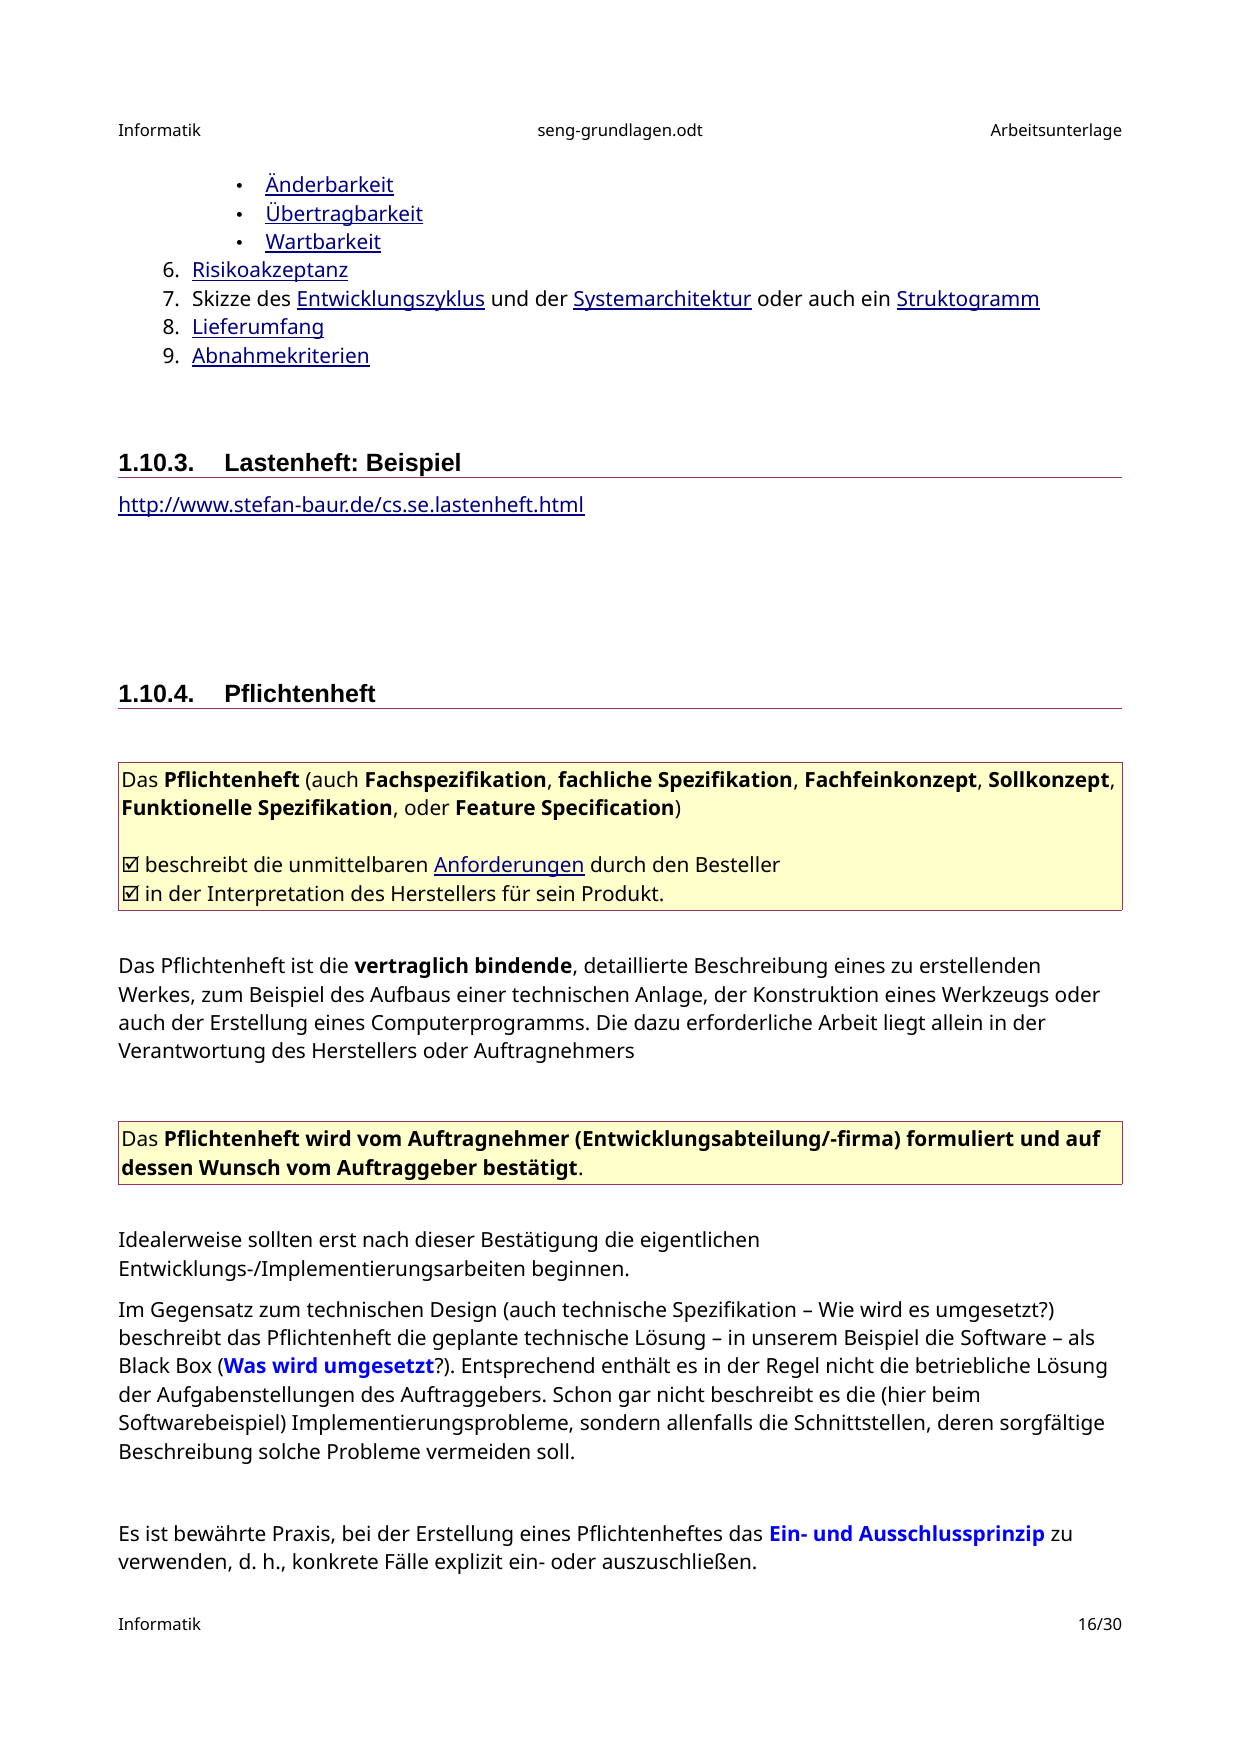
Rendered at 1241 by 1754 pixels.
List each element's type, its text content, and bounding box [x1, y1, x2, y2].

list Risikoakzeptanz [162, 256, 1122, 284]
list Änderbarkeit [236, 170, 1122, 199]
list Lieferumfang [162, 312, 1122, 341]
text Im Gegensatz zum technischen Design (auch technische Spezifikation – Wie wird es umgesetzt?) beschreibt das Pflichtenheft die geplante technische Lösung – in unserem Beispiel die Software – als Black Box (Was wird umgesetzt?). Entsprechend enthält es in der Regel nicht die betriebliche Lösung der Aufgabenstellungen des Auftraggebers. Schon gar nicht beschreibt es die (hier beim Softwarebeispiel) Implementierungsprobleme, sondern allenfalls die Schnittstellen, deren sorgfältige Beschreibung solche Probleme vermeiden soll. [118, 1295, 1122, 1465]
text Es ist bewährte Praxis, bei der Erstellung eines Pflichtenheftes das Ein- und Ausschlussprinzip zu verwenden, d. h., konkrete Fälle explizit ein- oder auszuschließen. [118, 1519, 1122, 1576]
list Übertragbarkeit [236, 199, 1122, 227]
list Skizze des Entwicklungszyklus und der Systemarchitektur oder auch ein Struktogramm [162, 284, 1122, 312]
list Wartbarkeit [236, 227, 1122, 256]
subtitle Lastenheft: Beispiel [118, 448, 1122, 477]
text Das Pflichtenheft wird vom Auftragnehmer (Entwicklungsabteilung/-firma) formuliert und auf dessen Wunsch vom Auftraggeber bestätigt. [119, 1122, 1122, 1184]
list in der Interpretation des Herstellers für sein Produkt. [119, 876, 1122, 910]
text Das Pflichtenheft (auch Fachspezifikation, fachliche Spezifikation, Fachfeinkonzept, Sollkonzept, Funktionelle Spezifikation, oder Feature Specification) [119, 763, 1122, 819]
text Das Pflichtenheft ist die vertraglich bindende, detaillierte Beschreibung eines zu erstellenden Werkes, zum Beispiel des Aufbaus einer technischen Anlage, der Konstruktion eines Werkzeugs oder auch der Erstellung eines Computerprogramms. Die dazu erforderliche Arbeit liegt allein in der Verantwortung des Herstellers oder Auftragnehmers [118, 951, 1122, 1065]
text http://www.stefan-baur.de/cs.se.lastenheft.html [118, 490, 1122, 518]
text Idealerweise sollten erst nach dieser Bestätigung die eigentlichen Entwicklungs-/Implementierungsarbeiten beginnen. [118, 1225, 1122, 1282]
subtitle Pflichtenheft [118, 679, 1122, 708]
list Abnahmekriterien [162, 341, 1122, 369]
list beschreibt die unmittelbaren Anforderungen durch den Besteller [119, 847, 1122, 876]
